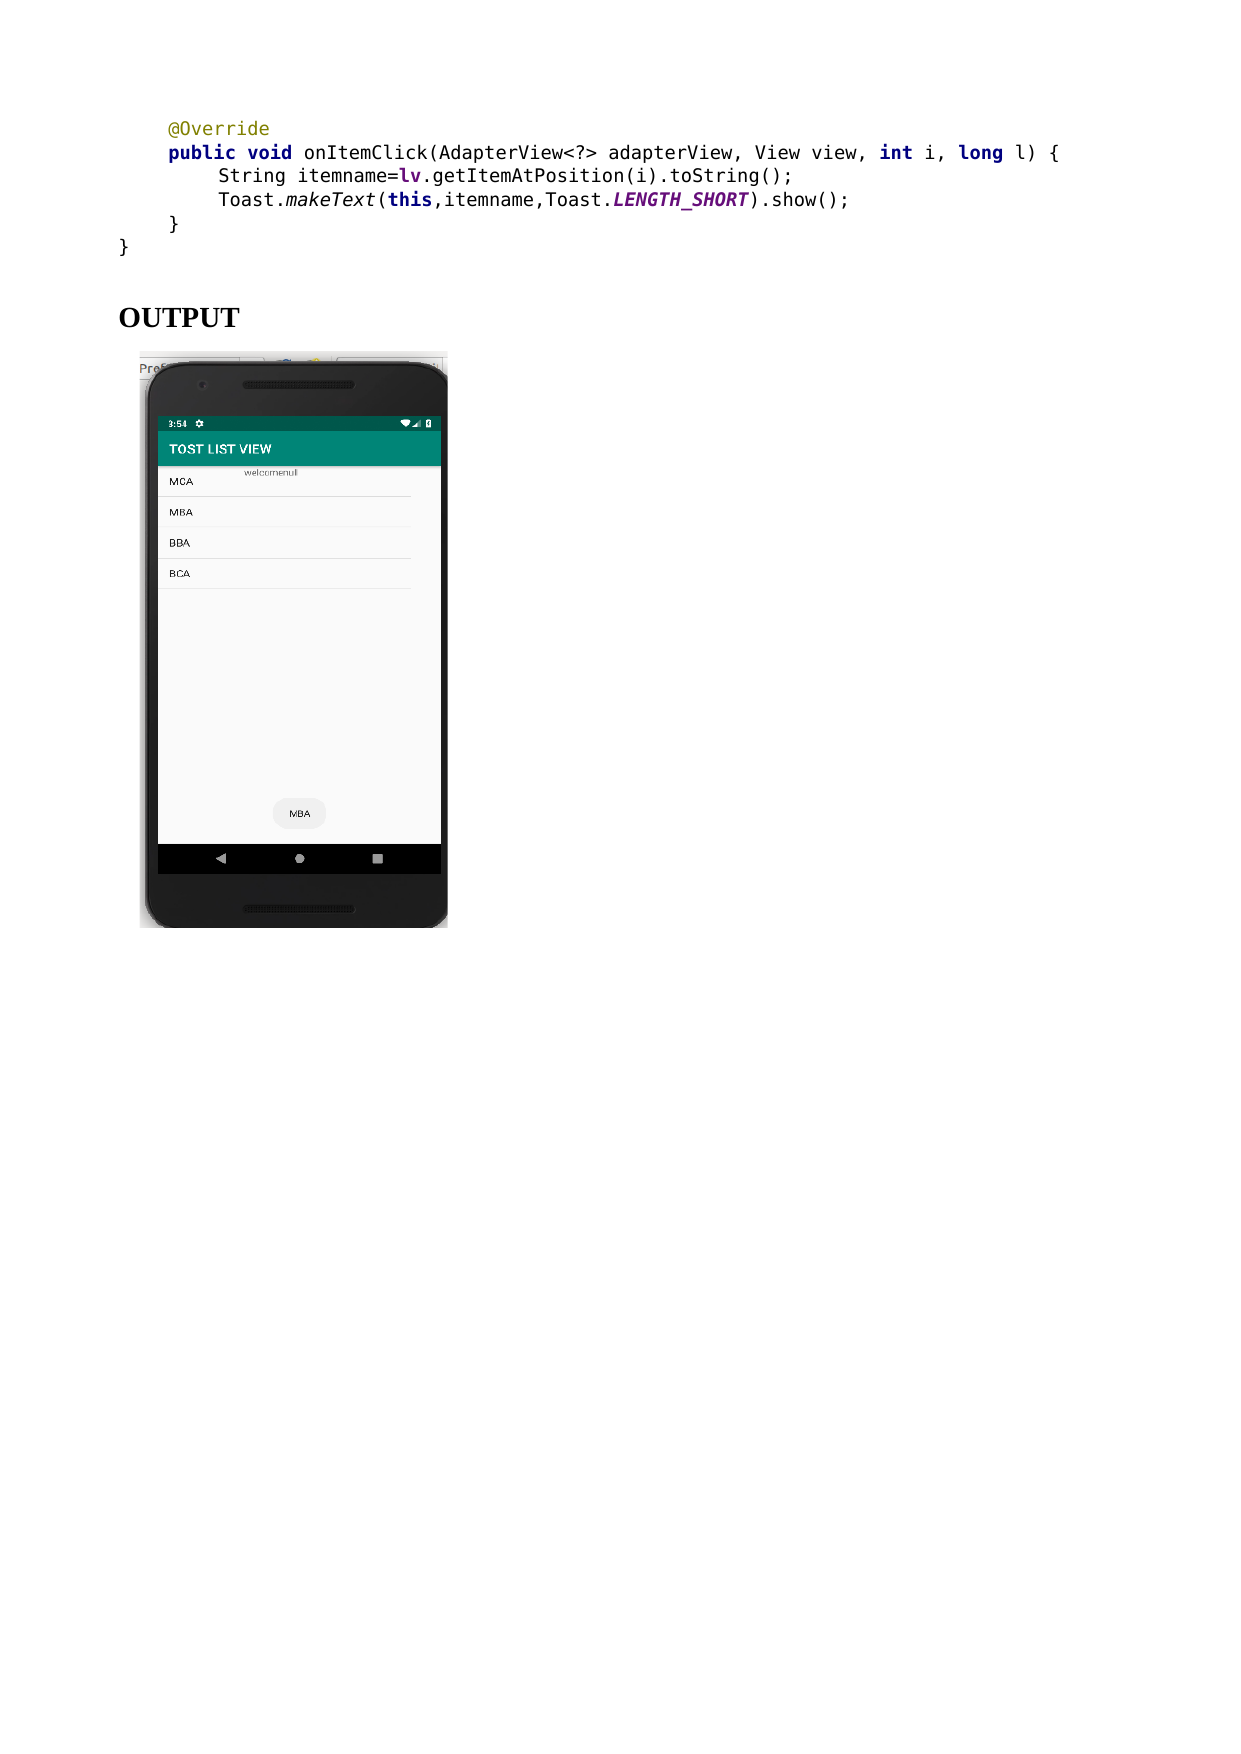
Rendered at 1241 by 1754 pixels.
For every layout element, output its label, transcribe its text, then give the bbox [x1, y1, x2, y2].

text } [118, 236, 1122, 258]
text OUTPUT [118, 300, 1122, 334]
picture [139, 351, 176, 928]
text public void onItemClick(AdapterView<?> adapterView, View view, int i, long l) { [118, 142, 1122, 165]
text String itemname=lv.getItemAtPosition(i).toString(); [118, 165, 1122, 189]
text } [118, 213, 1122, 236]
text Toast.makeText(this,itemname,Toast.LENGTH_SHORT).show(); [118, 189, 1122, 213]
text @Override [118, 118, 1122, 142]
